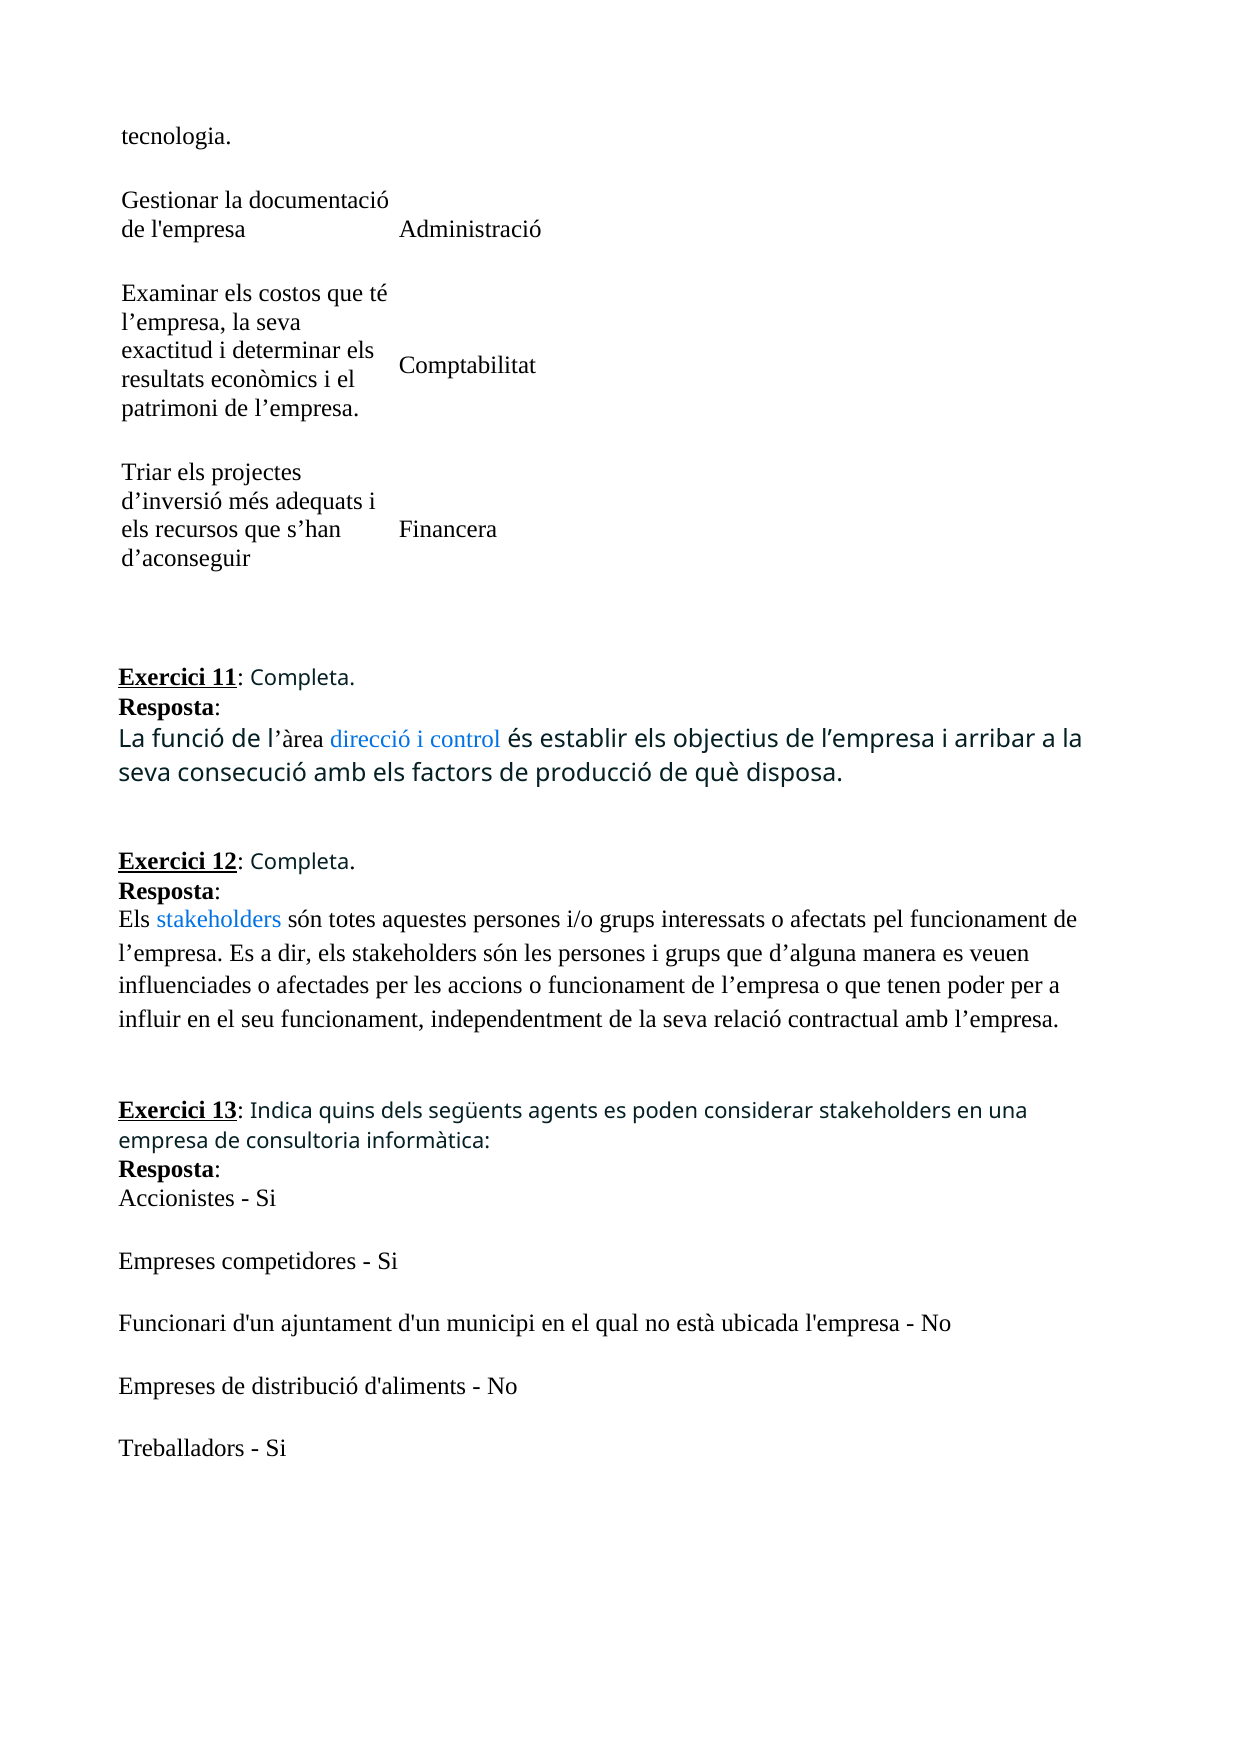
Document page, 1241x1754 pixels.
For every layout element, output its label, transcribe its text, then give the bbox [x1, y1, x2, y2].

table_cell Administració [396, 182, 1122, 275]
text Treballadors - Si [118, 1433, 1122, 1462]
text Accionistes - Si [118, 1183, 1122, 1212]
text Empreses competidores - Si [118, 1246, 1122, 1274]
text Els stakeholders són totes aquestes persones i/o grups interessats o afectats pel funcionament de l’empresa. Es a dir, els stakeholders són les persones i grups que d’alguna manera es veuen influenciades o afectades per les accions o funcionament de l’empresa o que tenen poder per a influir en el seu funcionament, independentment de la seva relació contractual amb l’empresa. [118, 904, 1122, 1032]
text Exercici 13: Indica quins dels següents agents es poden considerar stakeholders en una empresa de consultoria informàtica: Resposta: [118, 1095, 1122, 1183]
table_cell tecnologia. [118, 118, 396, 182]
text Exercici 11: Completa. Resposta: [118, 662, 1122, 720]
text Empreses de distribució d'aliments - No [118, 1371, 1122, 1399]
table_cell Triar els projectes d’inversió més adequats i els recursos que s’han d’aconseguir [118, 454, 396, 604]
text Exercici 12: Completa. Resposta: [118, 846, 1122, 904]
table_cell Gestionar la documentació de l'empresa [118, 182, 396, 275]
table_cell Comptabilitat [396, 275, 1122, 454]
text La funció de l’àrea direcció i control és establir els objectius de l’empresa i arribar a la seva consecució amb els factors de producció de què disposa. [118, 720, 1122, 788]
table_cell Examinar els costos que té l’empresa, la seva exactitud i determinar els resultats econòmics i el patrimoni de l’empresa. [118, 275, 396, 454]
table_cell Financera [396, 454, 1122, 604]
text Funcionari d'un ajuntament d'un municipi en el qual no està ubicada l'empresa - No [118, 1308, 1122, 1337]
table_cell [396, 118, 1122, 182]
